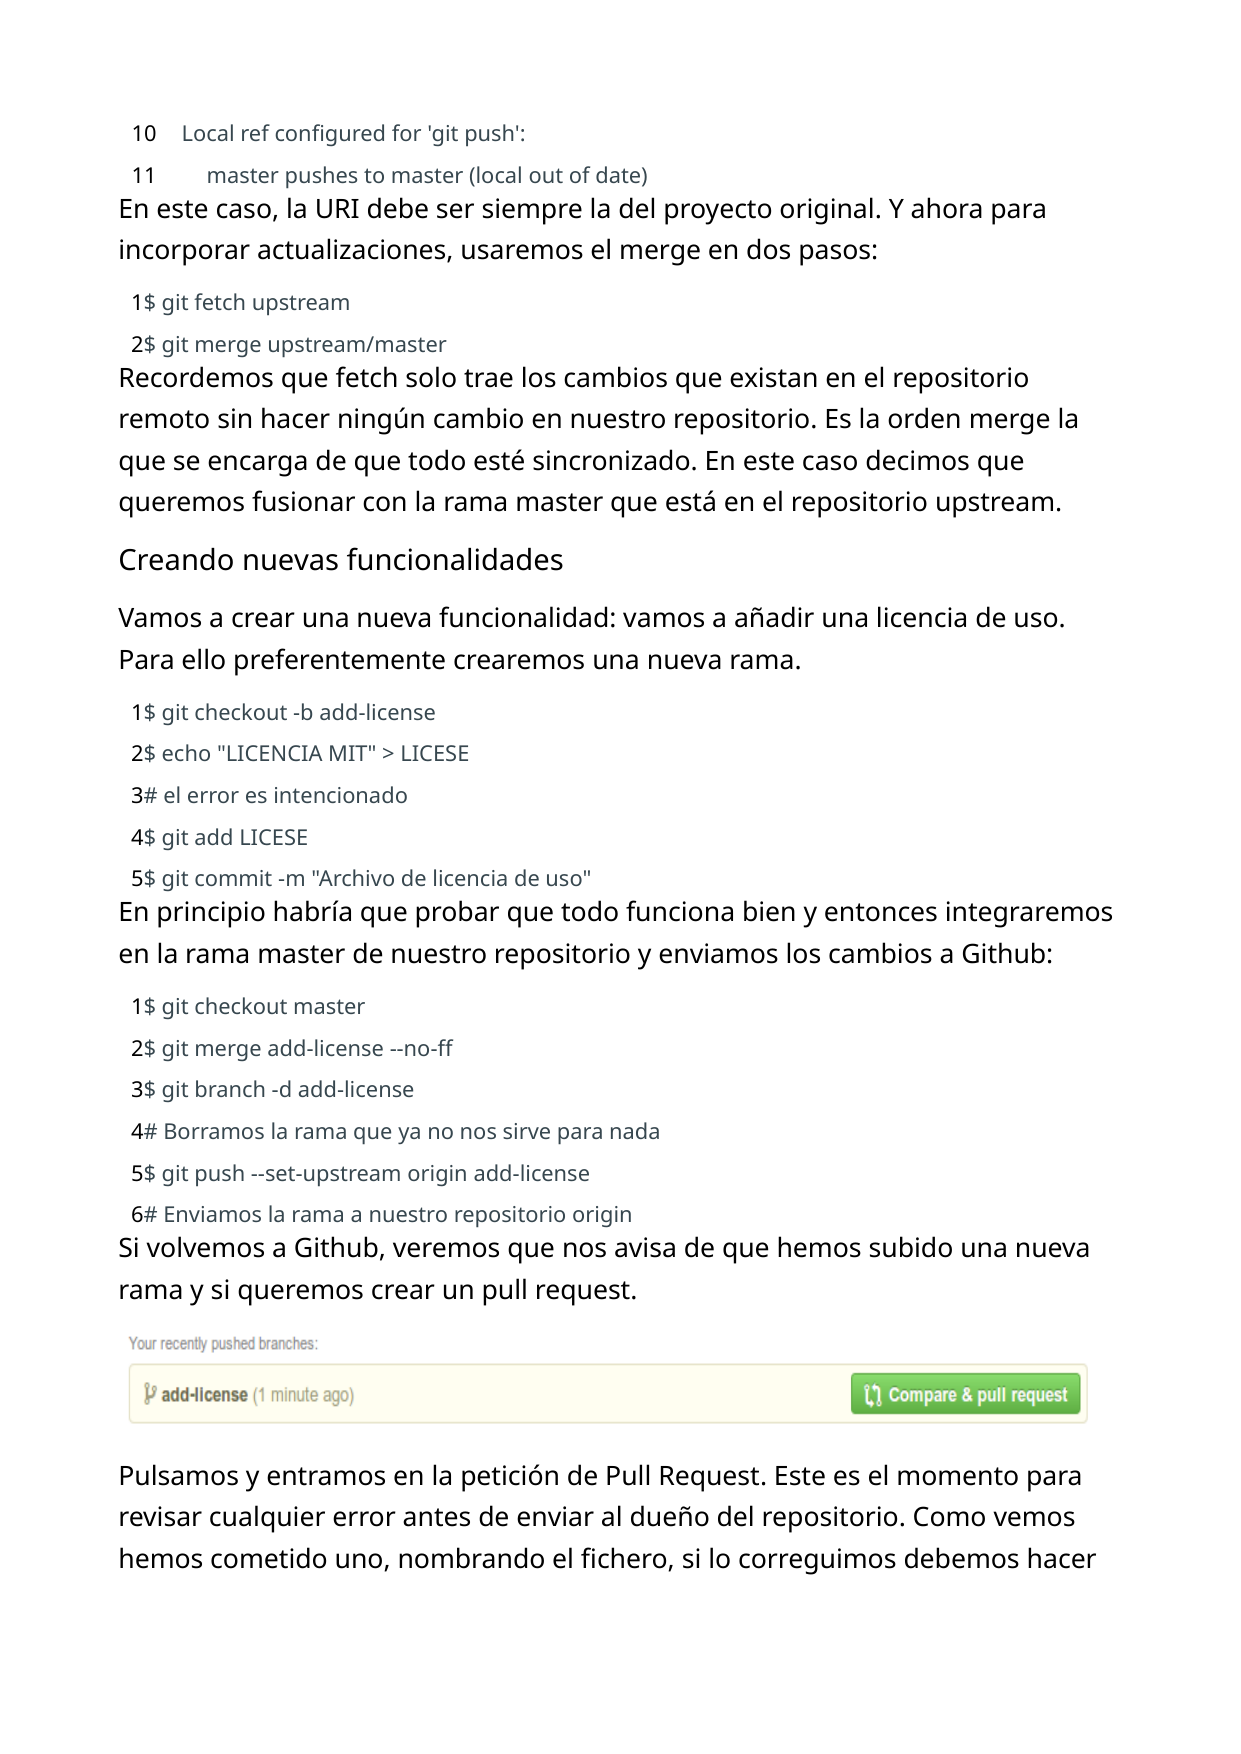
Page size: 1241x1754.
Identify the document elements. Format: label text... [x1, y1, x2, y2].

table_header $ git checkout master $ git merge add-license --no-ff $ git branch -d add-license # Borramos la rama que ya no nos sirve para nada $ git push --set-upstream origin add-license # Enviamos la rama a nuestro repositorio origin [143, 991, 777, 1229]
text Si volvemos a Github, veremos que nos avisa de que hemos subido una nueva rama y si queremos crear un pull request. [118, 1229, 1122, 1307]
subtitle Creando nuevas funcionalidades [118, 539, 1122, 579]
table_header 1 2 3 4 5 6 [118, 991, 143, 1229]
table_header 10 11 [118, 118, 156, 189]
text Pulsamos y entramos en la petición de Pull Request. Este es el momento para revisar cualquier error antes de enviar al dueño del repositorio. Como vemos hemos cometido uno, nombrando el fichero, si lo correguimos debemos hacer [118, 1457, 1122, 1576]
table_header $ git fetch upstream $ git merge upstream/master [143, 287, 509, 359]
text En este caso, la URI debe ser siempre la del proyecto original. Y ahora para incorporar actualizaciones, usaremos el merge en dos pasos: [118, 189, 1122, 267]
table_header 1 2 3 4 5 [118, 697, 143, 893]
table_header Local ref configured for 'git push': master pushes to master (local out of date) [156, 118, 951, 189]
table_header 1 2 [118, 287, 143, 359]
picture [118, 1326, 1099, 1438]
text En principio habría que probar que todo funciona bien y entonces integraremos en la rama master de nuestro repositorio y enviamos los cambios a Github: [118, 893, 1122, 971]
text Vamos a crear una nueva funcionalidad: vamos a añadir una licencia de uso. Para ello preferentemente crearemos una nueva rama. [118, 599, 1122, 677]
table_header $ git checkout -b add-license $ echo "LICENCIA MIT" > LICESE # el error es intencionado $ git add LICESE $ git commit -m "Archivo de licencia de uso" [143, 697, 726, 893]
text Recordemos que fetch solo trae los cambios que existan en el repositorio remoto sin hacer ningún cambio en nuestro repositorio. Es la orden merge la que se encarga de que todo esté sincronizado. En este caso decimos que queremos fusionar con la rama master que está en el repositorio upstream. [118, 359, 1122, 519]
